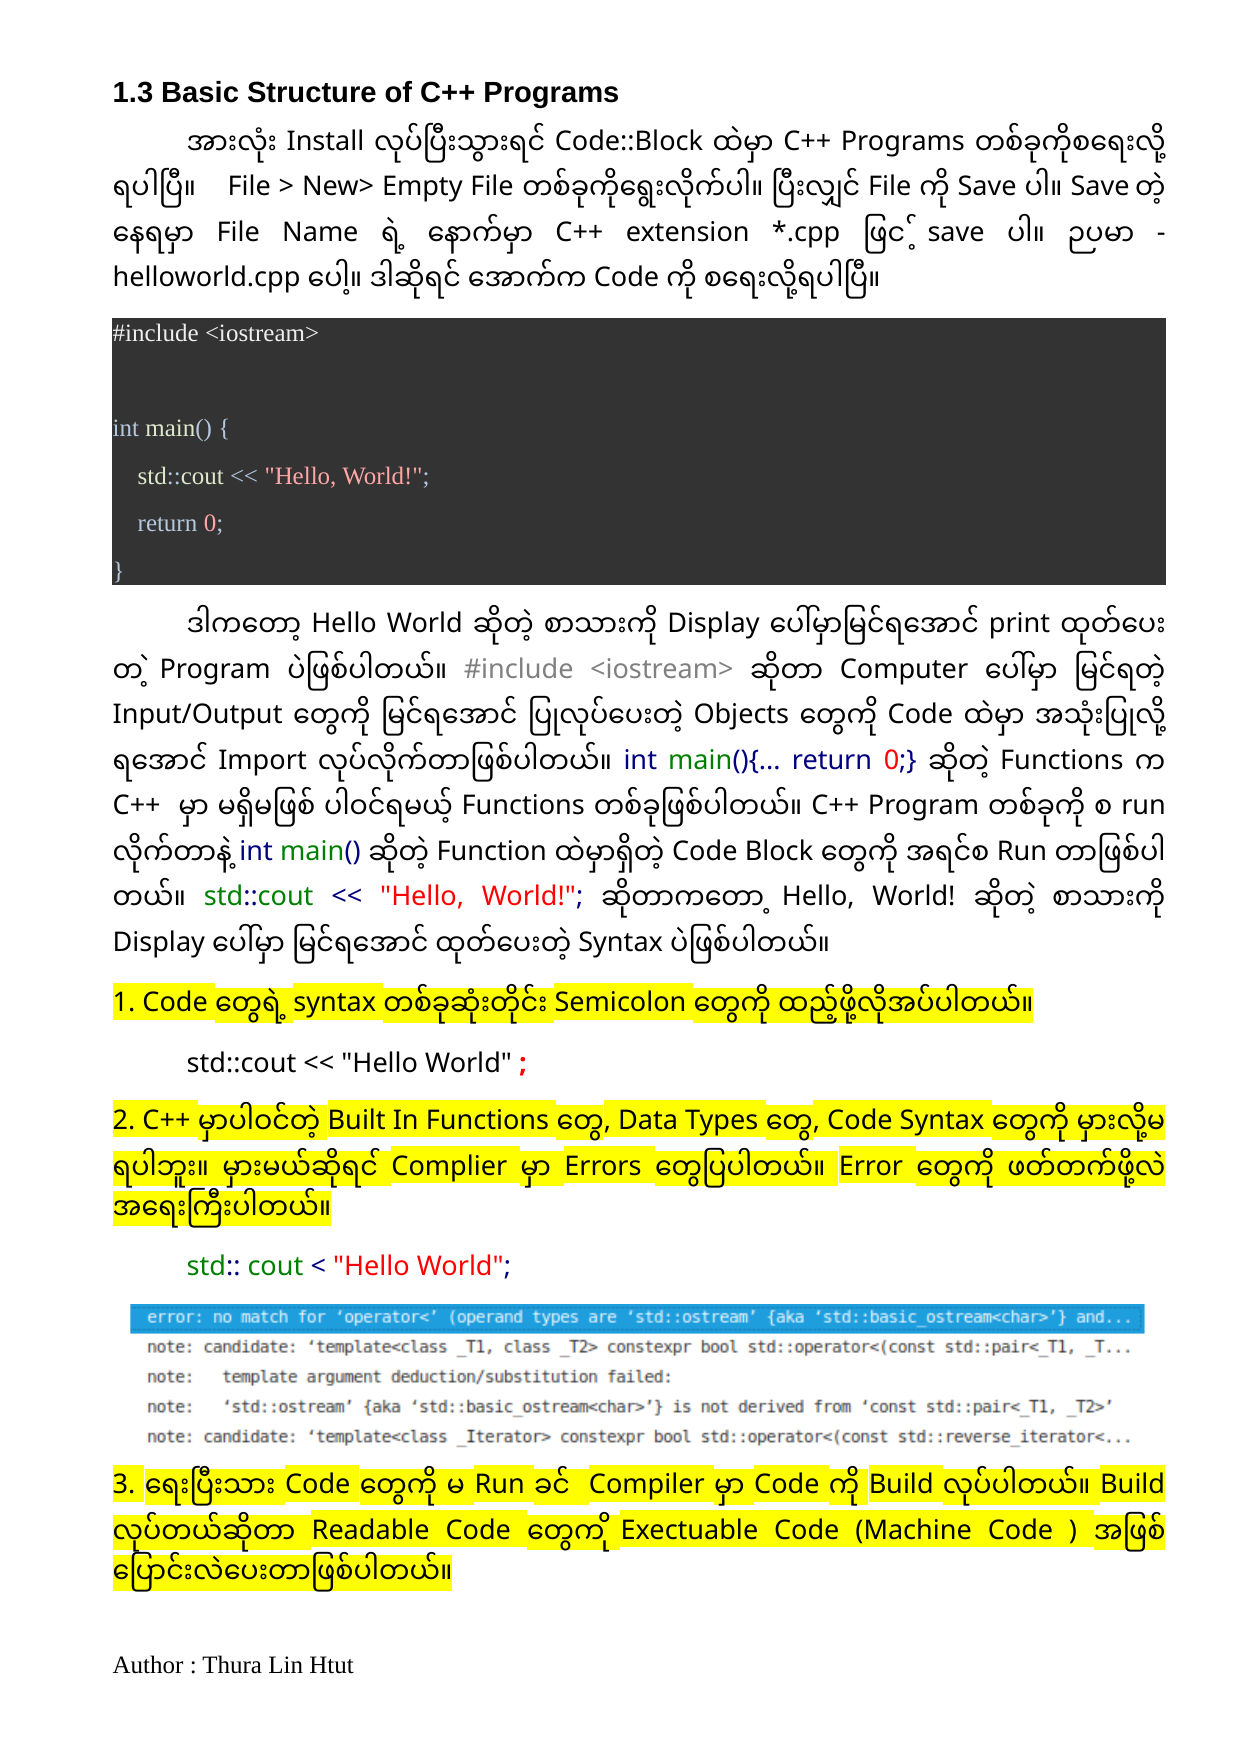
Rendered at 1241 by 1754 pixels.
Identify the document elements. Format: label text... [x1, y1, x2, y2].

picture [130, 1304, 1148, 1460]
text std::cout << "Hello World" ; [112, 1043, 1166, 1080]
text #include <iostream> [112, 318, 1166, 347]
text 2. C++ မှာပါဝင်တဲ့ Built In Functions တွေ, Data Types တွေ, Code Syntax တွေကို မှားလို့မရပါဘူး။ မှားမယ်ဆိုရင် Complier မှာ Errors တွေပြပါတယ်။ Error တွေကို ဖတ်တက်ဖို့လဲ အရေးကြီးပါတယ်။ [112, 1100, 1166, 1226]
text အားလုံး Install လုပ်ပြီးသွားရင် Code::Block ထဲမှာ C++ Programs တစ်ခုကိုစရေးလို့ရပါပြီ။ File > New> Empty File တစ်ခုကိုရွေးလိုက်ပါ။ ပြီးလျှင် File ကို Save ပါ။ Saveတဲ့နေရမှာ File Name ရဲ့ နောက်မှာ C++ extension *.cpp ဖြင့် save ပါ။ ဉပမာ - helloworld.cpp ပေါ့။ ဒါဆိုရင် အောက်က Code ကို စရေးလို့ရပါပြီ။ [112, 121, 1166, 298]
text ဒါကတော့ Hello World ဆိုတဲ့ စာသားကို Display ပေါ်မှာမြင်ရအောင် print ထုတ်ပေးတဲ့ Program ပဲဖြစ်ပါတယ်။ #include <iostream> ဆိုတာ Computer ပေါ်မှာ မြင်ရတဲ့ Input/Output တွေကို မြင်ရအောင် ပြုလုပ်ပေးတဲ့ Objects တွေကို Code ထဲမှာ အသုံးပြုလို့ရအောင် Import လုပ်လိုက်တာဖြစ်ပါတယ်။ int main(){... return 0;} ဆိုတဲ့ Functions က C++ မှာ မရှိမဖြစ် ပါဝင်ရမယ့် Functions တစ်ခုဖြစ်ပါတယ်။ C++ Program တစ်ခုကို စ run လိုက်တာနဲ့ int main() ဆိုတဲ့ Function ထဲမှာရှိတဲ့ Code Block တွေကို အရင်စ Run တာဖြစ်ပါတယ်။ std::cout << "Hello, World!"; ဆိုတာကတော့ Hello, World! ဆိုတဲ့ စာသားကို Display ပေါ်မှာ မြင်ရအောင် ထုတ်ပေးတဲ့ Syntax ပဲဖြစ်ပါတယ်။ [112, 604, 1166, 962]
text std:: cout < "Hello World"; [112, 1246, 1166, 1283]
text int main() { [112, 413, 1166, 442]
text std::cout << "Hello, World!"; [112, 461, 1166, 490]
text 3. ရေးပြီးသား Code တွေကို မ Run ခင် Compiler မှာ Code ကို Build လုပ်ပါတယ်။ Build လုပ်တယ်ဆိုတာ Readable Code တွေကို Exectuable Code (Machine Code ) အဖြစ်ပြောင်းလဲပေးတာဖြစ်ပါတယ်။ [112, 1303, 1166, 1591]
text 1. Code တွေရဲ့ syntax တစ်ခုဆုံးတိုင်း Semicolon တွေကို ထည့်ဖို့လိုအပ်ပါတယ်။ [112, 983, 1166, 1023]
text return 0; [112, 508, 1166, 537]
text } [112, 556, 1166, 585]
subtitle 1.3 Basic Structure of C++ Programs [112, 75, 1166, 108]
